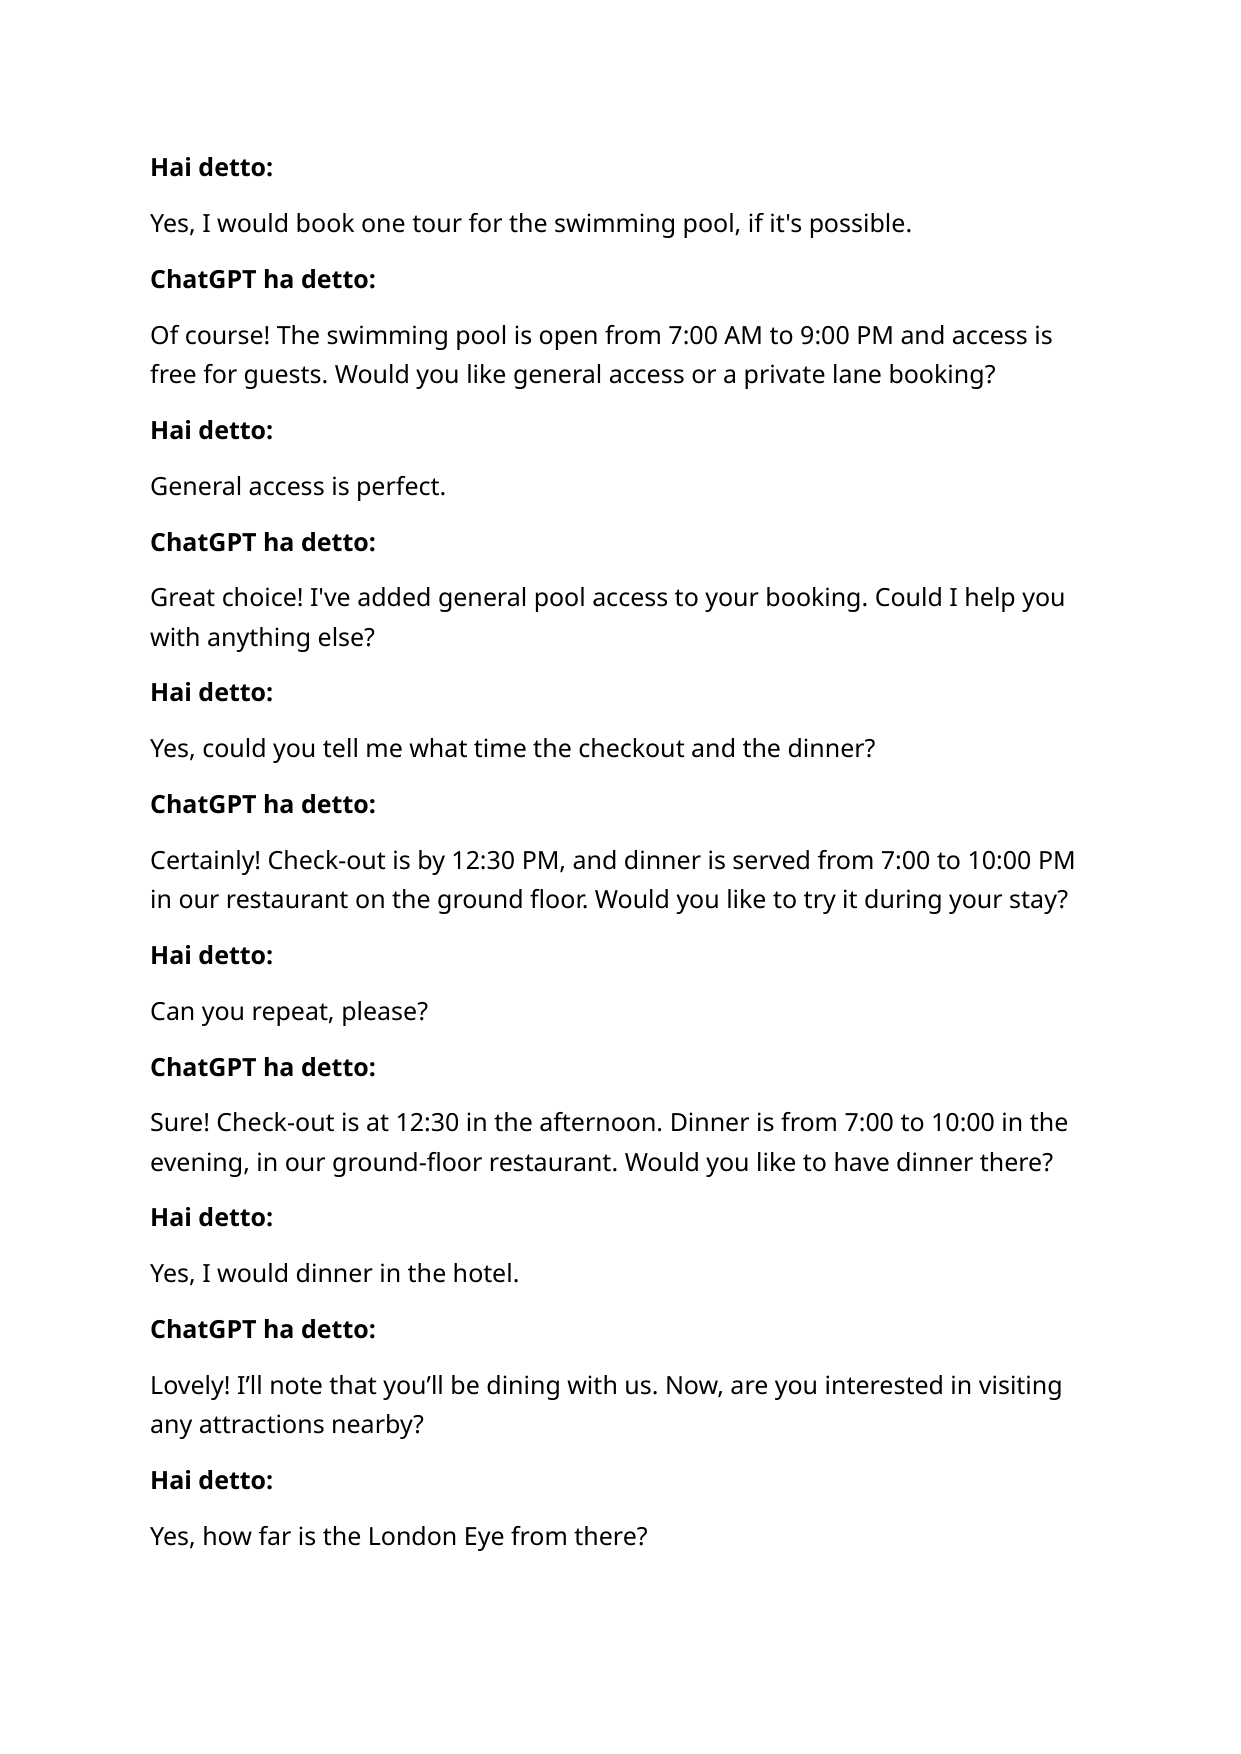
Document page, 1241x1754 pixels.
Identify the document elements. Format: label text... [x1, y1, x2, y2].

text Hai detto: [150, 150, 1090, 184]
text Of course! The swimming pool is open from 7:00 AM to 9:00 PM and access is free for guests. Would you like general access or a private lane booking? [150, 317, 1090, 391]
text Hai detto: [150, 937, 1090, 972]
text Can you repeat, please? [150, 993, 1090, 1027]
text Yes, I would dinner in the hotel. [150, 1256, 1090, 1290]
text Hai detto: [150, 412, 1090, 447]
text ChatGPT ha detto: [150, 524, 1090, 558]
text Hai detto: [150, 1200, 1090, 1234]
text ChatGPT ha detto: [150, 787, 1090, 821]
text Great choice! I've added general pool access to your booking. Could I help you with anything else? [150, 580, 1090, 653]
text Yes, I would book one tour for the swimming pool, if it's possible. [150, 206, 1090, 240]
text Yes, could you tell me what time the checkout and the dinner? [150, 731, 1090, 765]
text Yes, how far is the London Eye from there? [150, 1518, 1090, 1552]
text ChatGPT ha detto: [150, 262, 1090, 296]
text General access is perfect. [150, 468, 1090, 502]
text Lovely! I’ll note that you’ll be dining with us. Now, are you interested in visiting any attractions nearby? [150, 1367, 1090, 1441]
text Hai detto: [150, 675, 1090, 709]
text ChatGPT ha detto: [150, 1312, 1090, 1346]
text ChatGPT ha detto: [150, 1049, 1090, 1083]
text Certainly! Check-out is by 12:30 PM, and dinner is served from 7:00 to 10:00 PM in our restaurant on the ground floor. Would you like to try it during your stay? [150, 842, 1090, 916]
text Sure! Check-out is at 12:30 in the afternoon. Dinner is from 7:00 to 10:00 in the evening, in our ground-floor restaurant. Would you like to have dinner there? [150, 1105, 1090, 1178]
text Hai detto: [150, 1462, 1090, 1497]
